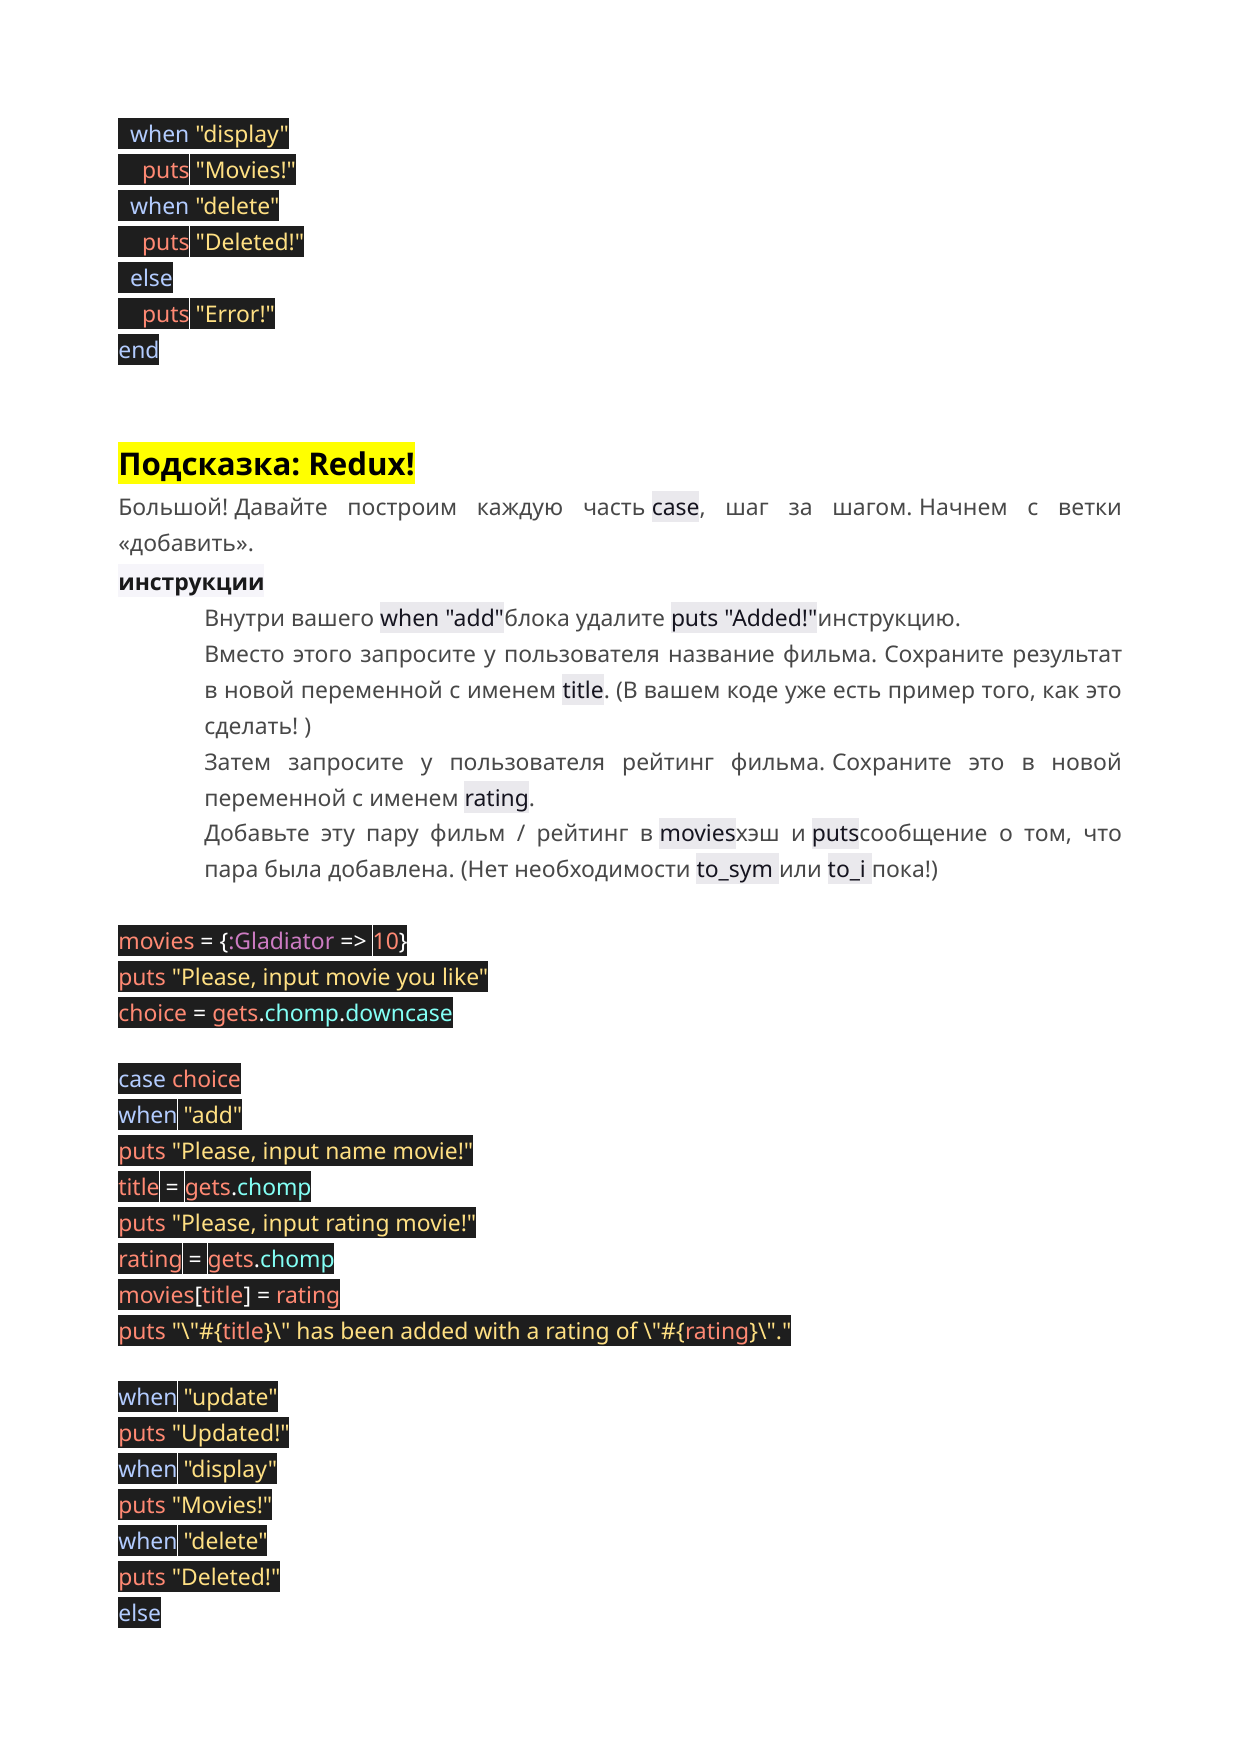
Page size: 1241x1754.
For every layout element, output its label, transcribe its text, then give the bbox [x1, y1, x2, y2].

text Подсказка: Redux! [118, 442, 1122, 484]
text puts "Movies!" [118, 154, 1122, 185]
text puts "Please, input rating movie!" [118, 1207, 1122, 1238]
text Затем запросите у пользователя рейтинг фильма. Сохраните это в новой переменной с именем rating. [204, 746, 1122, 813]
text when "delete" [118, 1525, 1122, 1556]
text puts "Please, input name movie!" [118, 1135, 1122, 1166]
text end [118, 334, 1122, 365]
text Добавьте эту пару фильм / рейтинг в moviesхэш и putsсообщение о том, что пара была добавлена. (Нет необходимости to_sym или to_i пока!) [204, 817, 1122, 884]
text rating = gets.chomp [118, 1243, 1122, 1274]
text puts "Updated!" [118, 1417, 1122, 1448]
text when "display" [118, 1453, 1122, 1484]
text puts "\"#{title}\" has been added with a rating of \"#{rating}\"." [118, 1315, 1122, 1346]
subtitle инструкции [118, 562, 1122, 597]
text when "delete" [118, 190, 1122, 221]
text choice = gets.chomp.downcase [118, 997, 1122, 1028]
text else [118, 262, 1122, 293]
text case choice [118, 1063, 1122, 1094]
text puts "Please, input movie you like" [118, 961, 1122, 992]
text puts "Deleted!" [118, 226, 1122, 257]
text Вместо этого запросите у пользователя название фильма. Сохраните результат в новой переменной с именем title. (В вашем коде уже есть пример того, как это сделать! ) [204, 638, 1122, 741]
text else [118, 1597, 1122, 1628]
text when "display" [118, 118, 1122, 149]
text puts "Deleted!" [118, 1561, 1122, 1592]
text Большой! Давайте построим каждую часть case, шаг за шагом. Начнем с ветки «добавить». [118, 491, 1122, 558]
text movies[title] = rating [118, 1279, 1122, 1310]
text Внутри вашего when "add"блока удалите puts "Added!"инструкцию. [204, 602, 1122, 633]
text puts "Error!" [118, 298, 1122, 329]
text when "update" [118, 1381, 1122, 1412]
text when "add" [118, 1099, 1122, 1130]
text title = gets.chomp [118, 1171, 1122, 1202]
text movies = {:Gladiator => 10} [118, 925, 1122, 956]
text puts "Movies!" [118, 1489, 1122, 1520]
